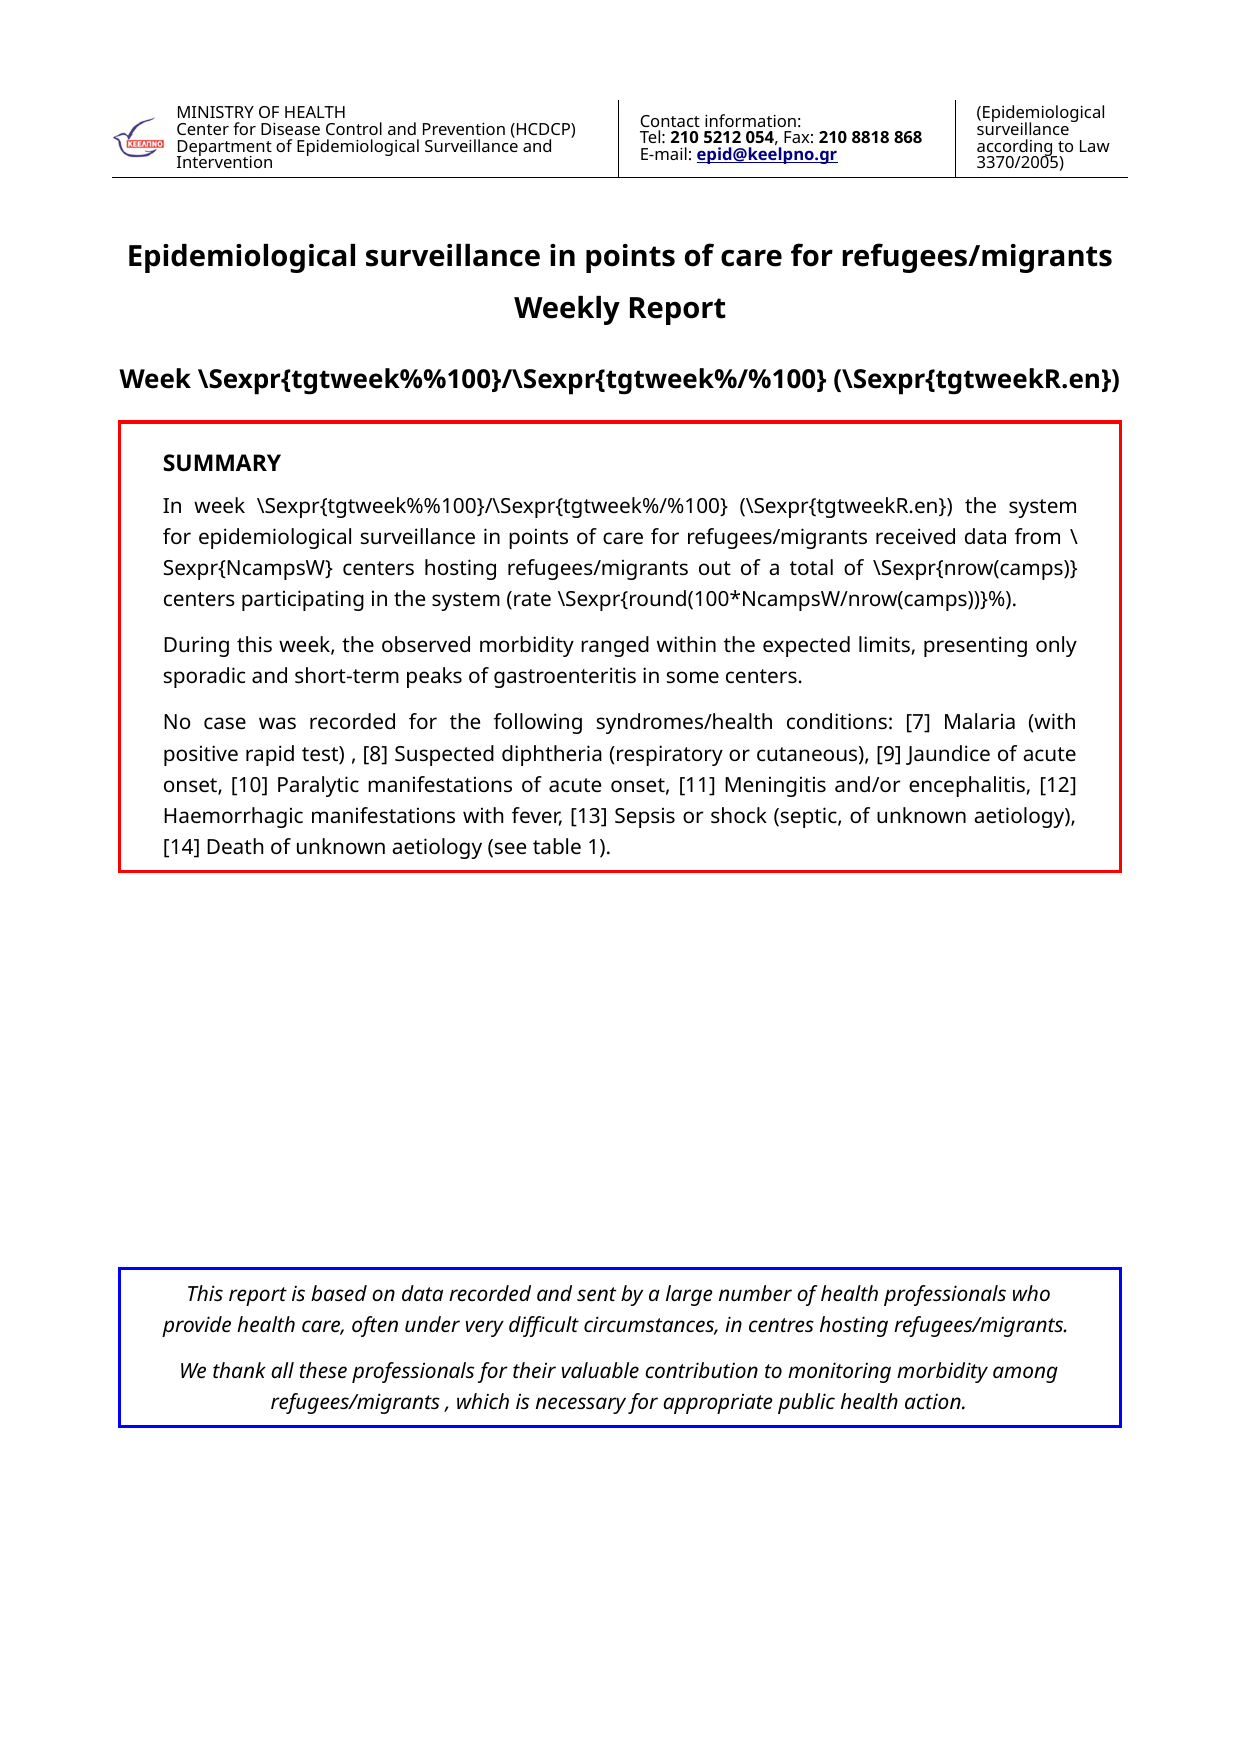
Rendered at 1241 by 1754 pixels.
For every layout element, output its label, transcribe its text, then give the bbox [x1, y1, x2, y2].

subtitle Weekly Report [118, 288, 1122, 327]
text During this week, the observed morbidity ranged within the expected limits, presenting only sporadic and short-term peaks of gastroenteritis in some centers. [163, 630, 1078, 690]
subtitle Epidemiological surveillance in points of care for refugees/migrants [118, 235, 1122, 275]
picture [112, 117, 168, 161]
subtitle SUMMARY [163, 447, 1078, 478]
text In week \Sexpr{tgtweek%%100}/\Sexpr{tgtweek%/%100} (\Sexpr{tgtweekR.en}) the system for epidemiological surveillance in points of care for refugees/migrants received data from \Sexpr{NcampsW} centers hosting refugees/migrants out of a total of \Sexpr{nrow(camps)} centers participating in the system (rate \Sexpr{round(100*NcampsW/nrow(camps))}%). [163, 491, 1078, 613]
text We thank all these professionals for their valuable contribution to monitoring morbidity among refugees/migrants , which is necessary for appropriate public health action. [163, 1356, 1078, 1416]
text This report is based on data recorded and sent by a large number of health professionals who provide health care, often under very difficult circumstances, in centres hosting refugees/migrants. [163, 1279, 1078, 1339]
subtitle Week \Sexpr{tgtweek%%100}/\Sexpr{tgtweek%/%100} (\Sexpr{tgtweekR.en}) [118, 361, 1122, 396]
text No case was recorded for the following syndromes/health conditions: [7] Malaria (with positive rapid test) , [8] Suspected diphtheria (respiratory or cutaneous), [9] Jaundice of acute onset, [10] Paralytic manifestations of acute onset, [11] Meningitis and/or encephalitis, [12] Haemorrhagic manifestations with fever, [13] Sepsis or shock (septic, of unknown aetiology), [14] Death of unknown aetiology (see table 1). [163, 707, 1078, 861]
